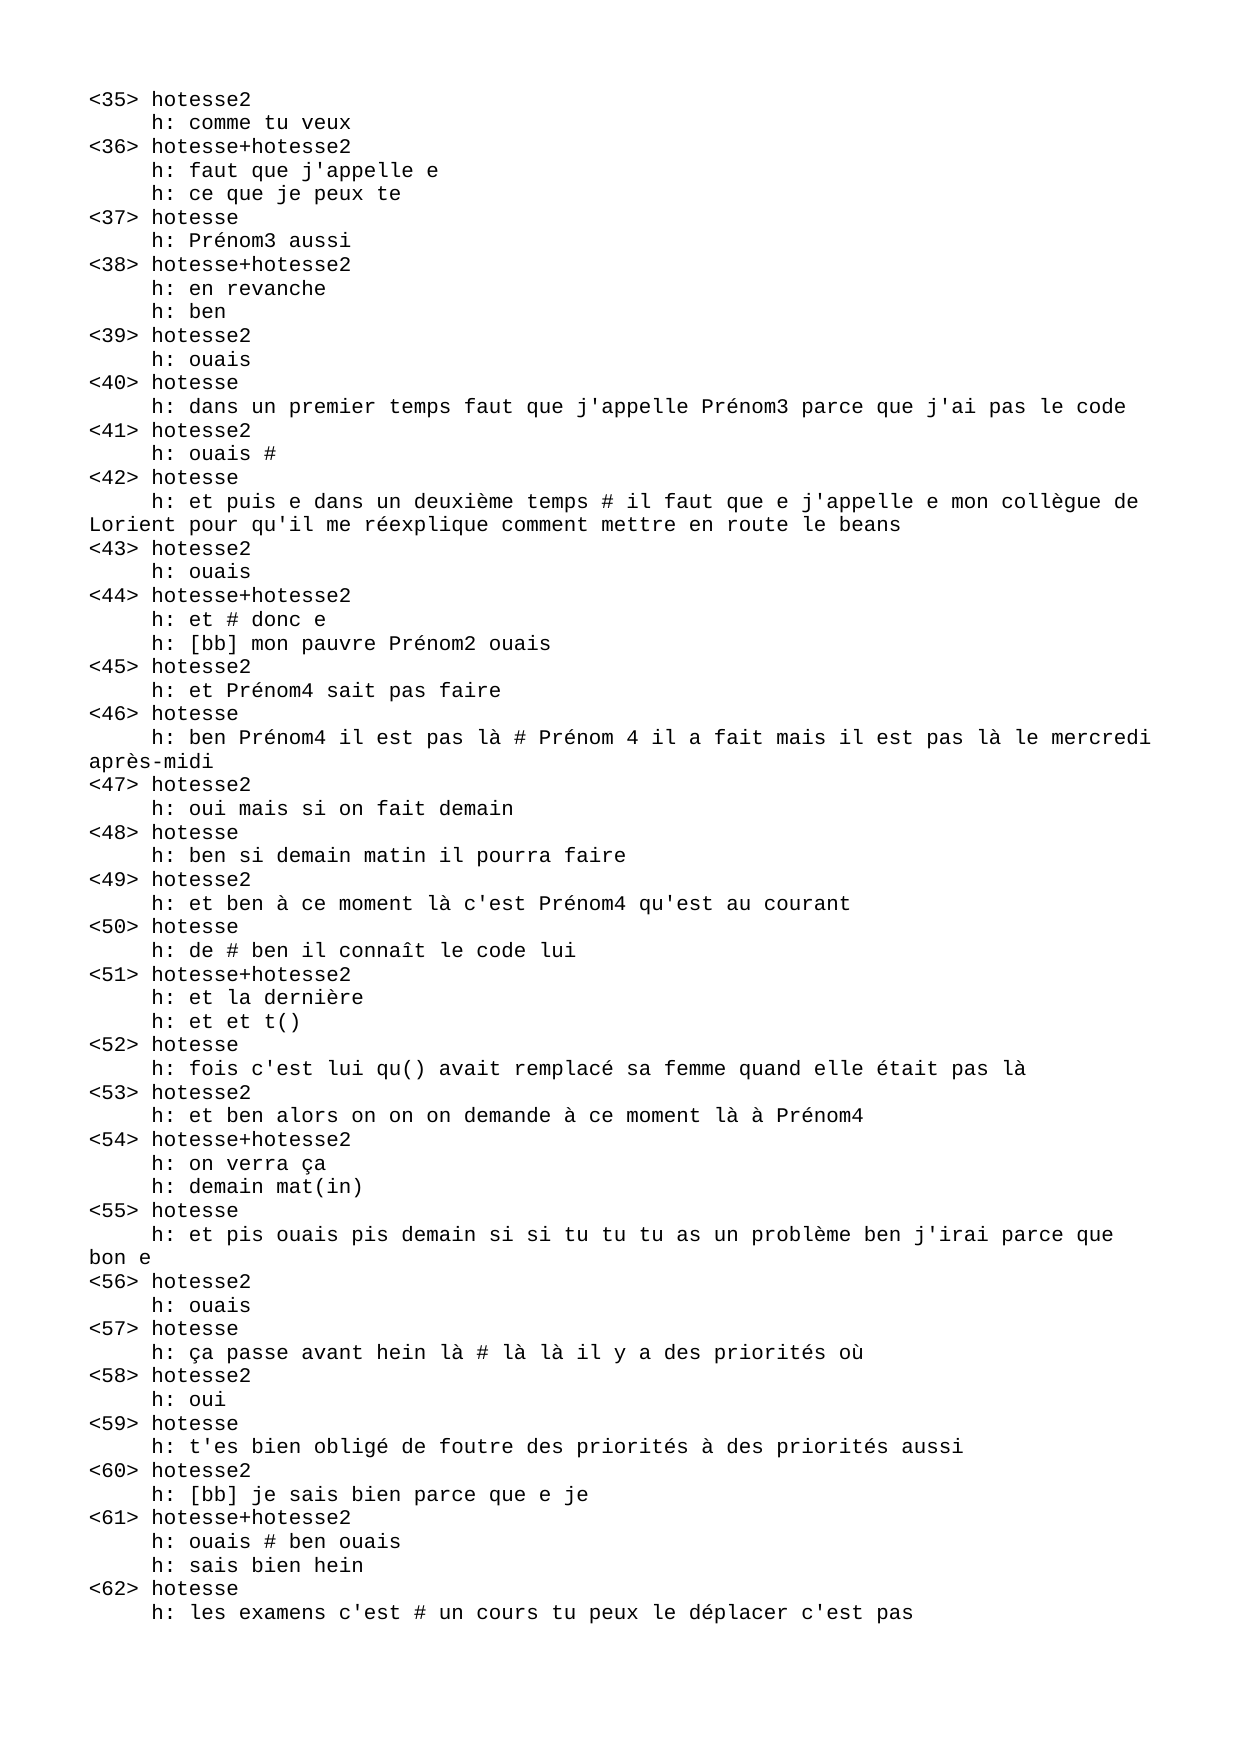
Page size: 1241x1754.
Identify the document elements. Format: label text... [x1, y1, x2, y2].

text <37> hotesse [89, 207, 1152, 231]
text <56> hotesse2 [89, 1271, 1152, 1294]
text h: fois c'est lui qu() avait remplacé sa femme quand elle était pas là [89, 1058, 1152, 1082]
text <61> hotesse+hotesse2 [89, 1507, 1152, 1531]
text h: sais bien hein [89, 1555, 1152, 1578]
text <43> hotesse2 [89, 538, 1152, 562]
text h: ben Prénom4 il est pas là # Prénom 4 il a fait mais il est pas là le mercredi après-midi [89, 727, 1152, 774]
text h: on verra ça [89, 1153, 1152, 1176]
text <47> hotesse2 [89, 774, 1152, 798]
text h: et ben à ce moment là c'est Prénom4 qu'est au courant [89, 893, 1152, 916]
text h: ce que je peux te [89, 183, 1152, 207]
text h: oui mais si on fait demain [89, 798, 1152, 822]
text <42> hotesse [89, 467, 1152, 491]
text <45> hotesse2 [89, 656, 1152, 680]
text <41> hotesse2 [89, 420, 1152, 443]
text h: et Prénom4 sait pas faire [89, 680, 1152, 703]
text <46> hotesse [89, 703, 1152, 727]
text h: ouais [89, 349, 1152, 372]
text h: ben [89, 301, 1152, 325]
text h: ouais # ben ouais [89, 1531, 1152, 1555]
text <35> hotesse2 [89, 89, 1152, 112]
text h: comme tu veux [89, 112, 1152, 136]
text <55> hotesse [89, 1200, 1152, 1224]
text <52> hotesse [89, 1034, 1152, 1058]
text <58> hotesse2 [89, 1366, 1152, 1389]
text <40> hotesse [89, 372, 1152, 396]
text <50> hotesse [89, 916, 1152, 940]
text <39> hotesse2 [89, 325, 1152, 349]
text h: de # ben il connaît le code lui [89, 940, 1152, 963]
text h: demain mat(in) [89, 1176, 1152, 1200]
text h: et puis e dans un deuxième temps # il faut que e j'appelle e mon collègue de Lorient pour qu'il me réexplique comment mettre en route le beans [89, 491, 1152, 538]
text <36> hotesse+hotesse2 [89, 136, 1152, 159]
text h: les examens c'est # un cours tu peux le déplacer c'est pas [89, 1602, 1152, 1626]
text h: Prénom3 aussi [89, 231, 1152, 254]
text <53> hotesse2 [89, 1082, 1152, 1105]
text h: et pis ouais pis demain si si tu tu tu as un problème ben j'irai parce que bon e [89, 1224, 1152, 1271]
text h: oui [89, 1389, 1152, 1413]
text h: et ben alors on on on demande à ce moment là à Prénom4 [89, 1105, 1152, 1129]
text h: et # donc e [89, 609, 1152, 632]
text h: et la dernière [89, 987, 1152, 1011]
text <38> hotesse+hotesse2 [89, 254, 1152, 278]
text <48> hotesse [89, 822, 1152, 845]
text h: ouais # [89, 443, 1152, 467]
text h: et et t() [89, 1011, 1152, 1034]
text h: ben si demain matin il pourra faire [89, 845, 1152, 869]
text h: dans un premier temps faut que j'appelle Prénom3 parce que j'ai pas le code [89, 396, 1152, 420]
text h: faut que j'appelle e [89, 159, 1152, 183]
text <44> hotesse+hotesse2 [89, 585, 1152, 609]
text <57> hotesse [89, 1318, 1152, 1342]
text <51> hotesse+hotesse2 [89, 963, 1152, 987]
text h: en revanche [89, 278, 1152, 301]
text <54> hotesse+hotesse2 [89, 1129, 1152, 1153]
text <62> hotesse [89, 1578, 1152, 1602]
text h: t'es bien obligé de foutre des priorités à des priorités aussi [89, 1436, 1152, 1460]
text h: [bb] je sais bien parce que e je [89, 1484, 1152, 1507]
text h: [bb] mon pauvre Prénom2 ouais [89, 632, 1152, 656]
text h: ça passe avant hein là # là là il y a des priorités où [89, 1342, 1152, 1366]
text <60> hotesse2 [89, 1460, 1152, 1484]
text <59> hotesse [89, 1413, 1152, 1436]
text <49> hotesse2 [89, 869, 1152, 893]
text h: ouais [89, 1294, 1152, 1318]
text h: ouais [89, 562, 1152, 585]
